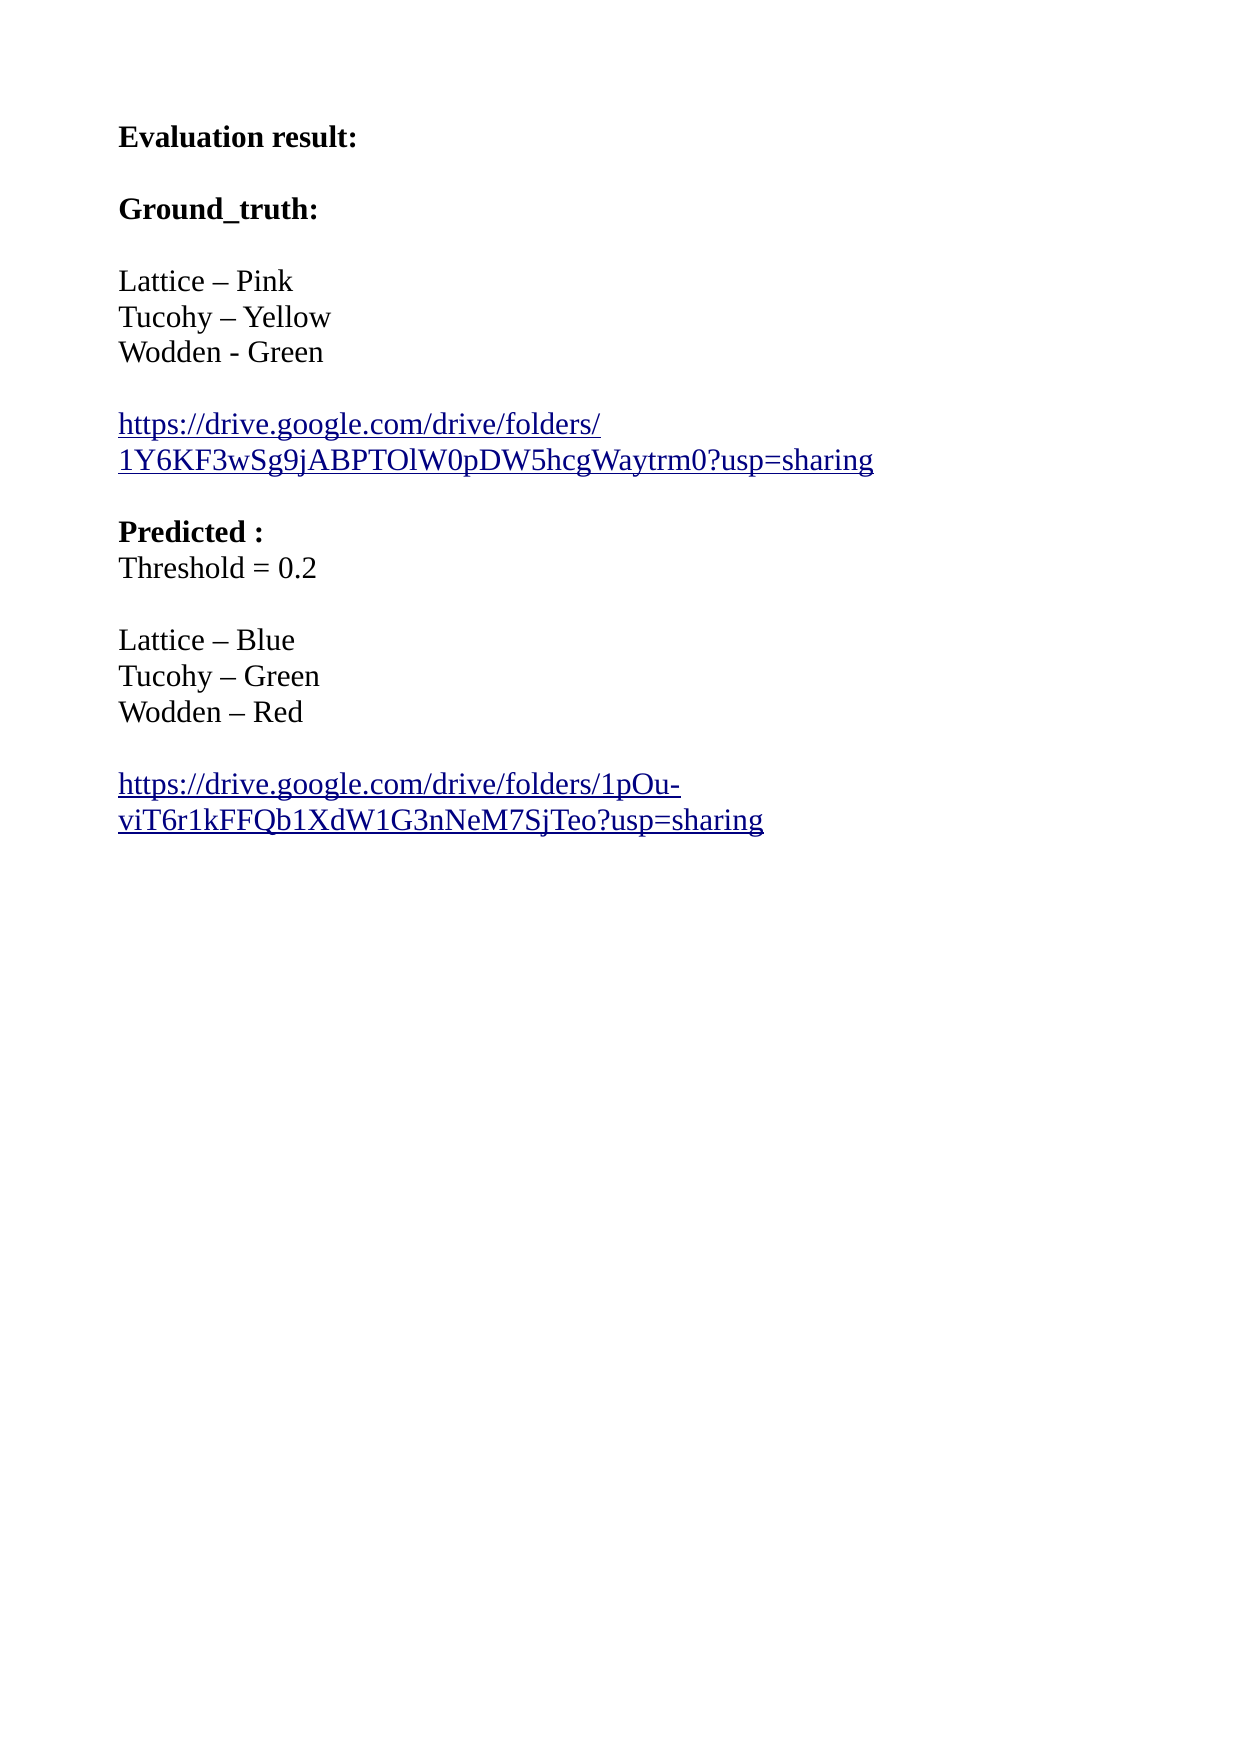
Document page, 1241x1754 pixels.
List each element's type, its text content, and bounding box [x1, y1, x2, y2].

text Threshold = 0.2 [118, 549, 1122, 585]
text Predicted : [118, 513, 1122, 549]
text Evaluation result: [118, 118, 1122, 154]
text Lattice – Pink [118, 262, 1122, 298]
text Tucohy – Green [118, 657, 1122, 693]
text Tucohy – Yellow [118, 298, 1122, 334]
text Wodden - Green [118, 334, 1122, 370]
text Ground_truth: [118, 190, 1122, 226]
text Lattice – Blue [118, 621, 1122, 657]
text https://drive.google.com/drive/folders/1Y6KF3wSg9jABPTOlW0pDW5hcgWaytrm0?usp=sharing [118, 406, 1122, 477]
text https://drive.google.com/drive/folders/1pOu-viT6r1kFFQb1XdW1G3nNeM7SjTeo?usp=sharing [118, 765, 1122, 837]
text Wodden – Red [118, 693, 1122, 729]
